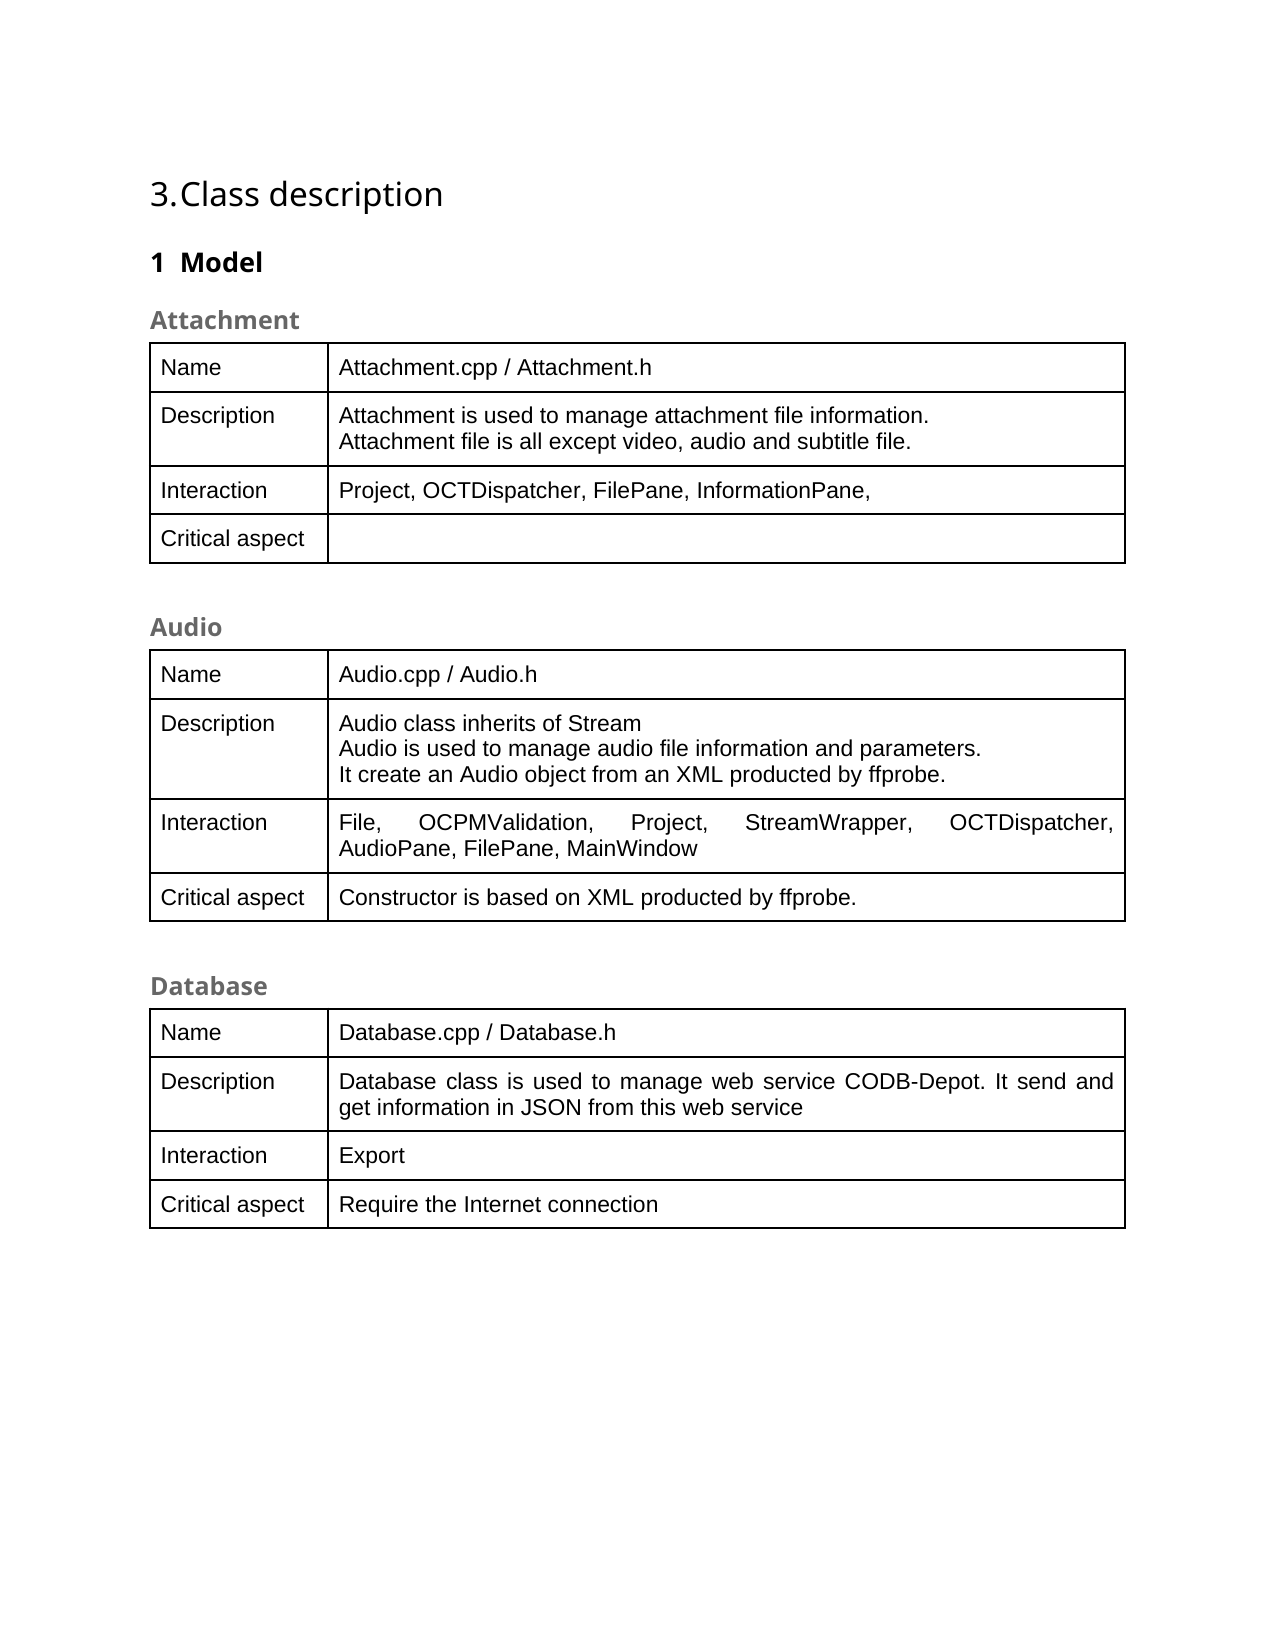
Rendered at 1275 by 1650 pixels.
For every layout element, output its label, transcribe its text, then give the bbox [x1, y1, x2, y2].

table_cell Description [151, 700, 327, 797]
table_cell Critical aspect [151, 515, 327, 562]
subtitle Audio [150, 610, 1125, 644]
table_header Name [151, 651, 327, 698]
table_cell Audio class inherits of Stream Audio is used to manage audio file information and parameters. It create an Audio object from an XML producted by ffprobe. [329, 700, 1124, 797]
subtitle Class description [150, 171, 1125, 216]
table_cell Description [151, 1058, 327, 1130]
table_header Audio.cpp / Audio.h [329, 651, 1124, 698]
table_cell [329, 515, 1124, 562]
table_cell Critical aspect [151, 1181, 327, 1227]
table_cell Project, OCTDispatcher, FilePane, InformationPane, [329, 467, 1124, 513]
table_cell Export [329, 1132, 1124, 1179]
table_cell Database class is used to manage web service CODB-Depot. It send and get information in JSON from this web service [329, 1058, 1124, 1130]
table_cell Constructor is based on XML producted by ffprobe. [329, 874, 1124, 920]
table_header Name [151, 1010, 327, 1056]
table_cell Description [151, 393, 327, 465]
table_header Name [151, 344, 327, 391]
table_cell Interaction [151, 1132, 327, 1179]
table_cell Attachment is used to manage attachment file information. Attachment file is all except video, audio and subtitle file. [329, 393, 1124, 465]
table_header Database.cpp / Database.h [329, 1010, 1124, 1056]
table_cell Critical aspect [151, 874, 327, 920]
subtitle Model [150, 244, 1125, 281]
table_header Attachment.cpp / Attachment.h [329, 344, 1124, 391]
subtitle Database [150, 968, 1125, 1002]
table_cell File, OCPMValidation, Project, StreamWrapper, OCTDispatcher, AudioPane, FilePane, MainWindow [329, 800, 1124, 872]
table_cell Require the Internet connection [329, 1181, 1124, 1227]
table_cell Interaction [151, 467, 327, 513]
table_cell Interaction [151, 800, 327, 872]
subtitle Attachment [150, 303, 1125, 337]
